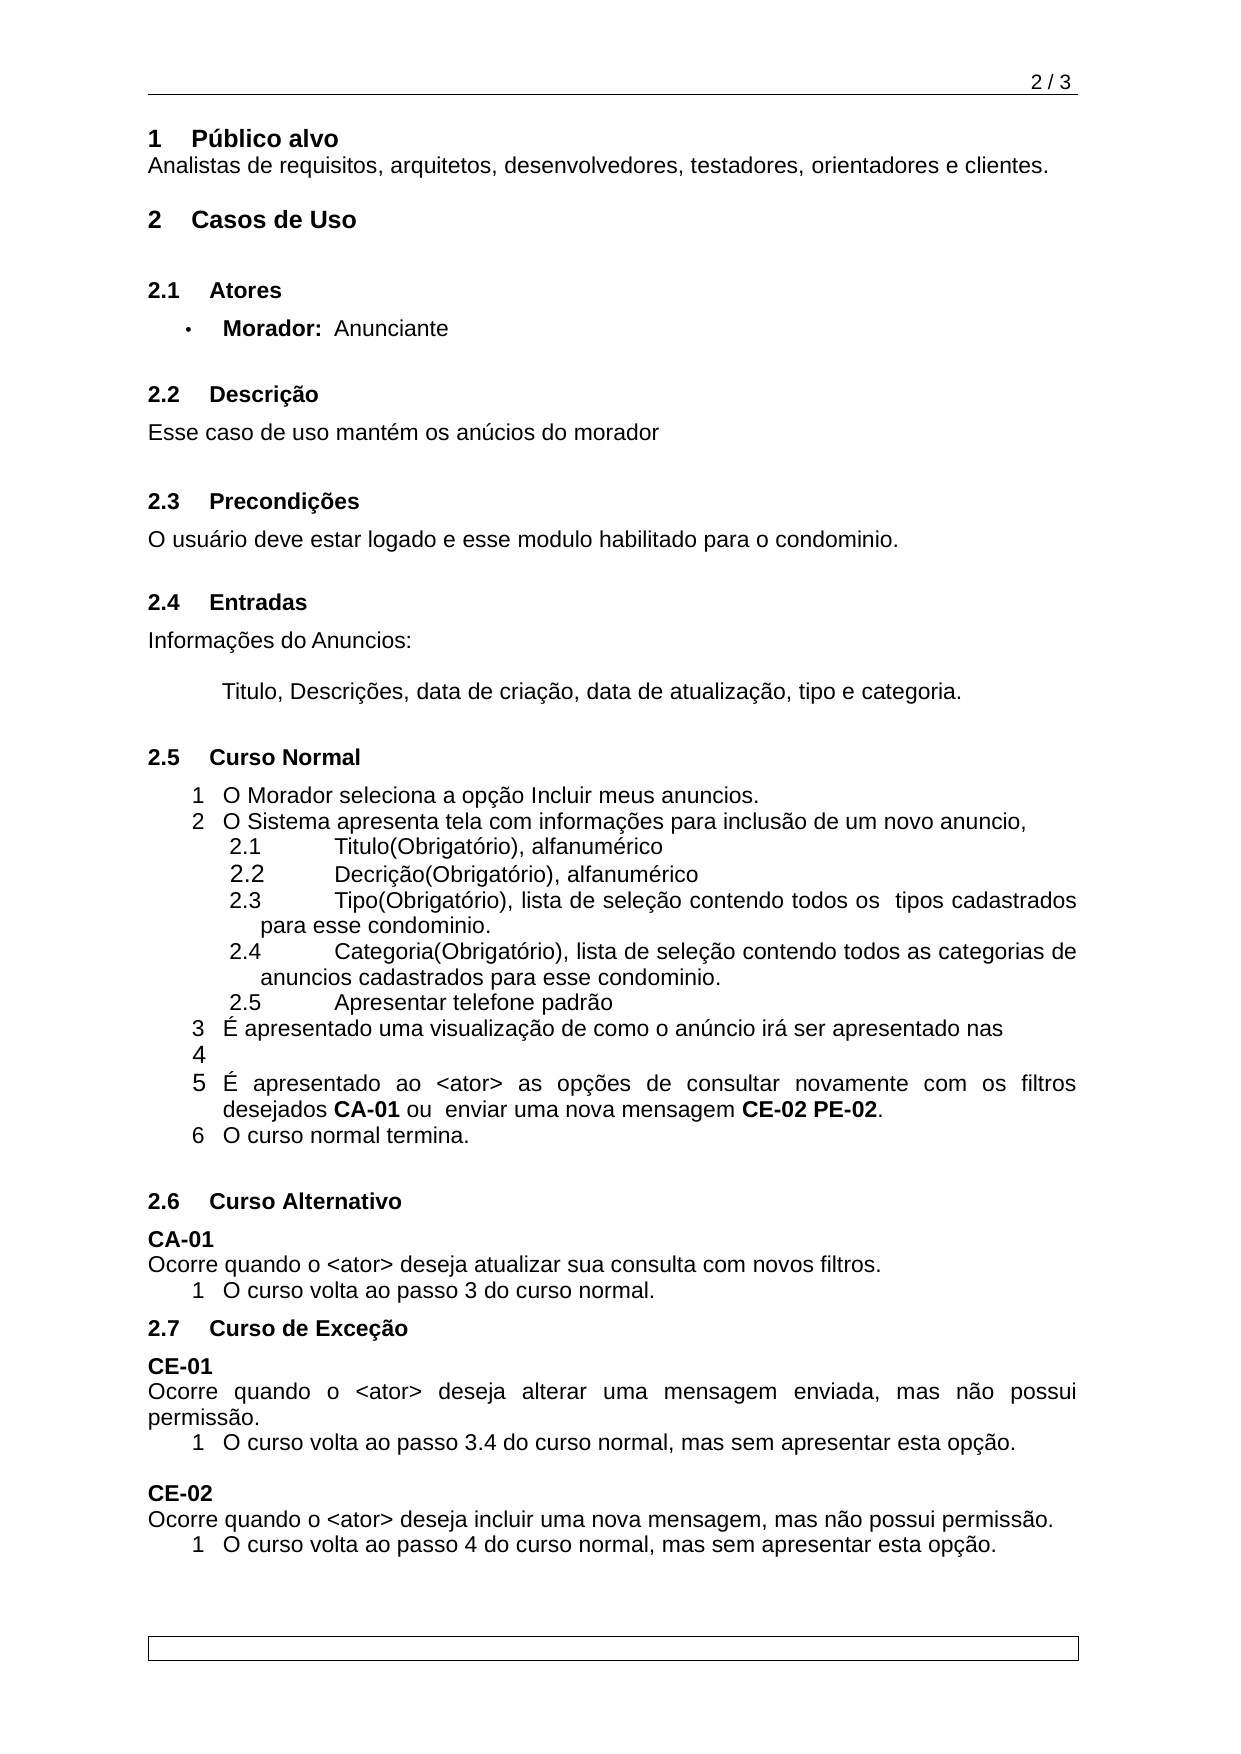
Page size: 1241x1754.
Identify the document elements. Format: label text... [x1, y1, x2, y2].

list O curso volta ao passo 4 do curso normal, mas sem apresentar esta opção. [185, 1532, 1078, 1558]
text CE-01 [148, 1353, 1078, 1379]
text Ocorre quando o <ator> deseja alterar uma mensagem enviada, mas não possui permissão. [148, 1379, 1078, 1430]
text CE-02 [148, 1481, 1078, 1507]
subtitle Descrição [148, 382, 1078, 407]
subtitle Curso Alternativo [148, 1188, 1078, 1214]
list O curso volta ao passo 3.4 do curso normal, mas sem apresentar esta opção. [185, 1430, 1078, 1456]
text Ocorre quando o <ator> deseja incluir uma nova mensagem, mas não possui permissão. [148, 1507, 1078, 1532]
list É apresentado uma visualização de como o anúncio irá ser apresentado nas [185, 1015, 1078, 1041]
subtitle Precondições [148, 488, 1078, 514]
list O curso normal termina. [185, 1122, 1078, 1148]
list Categoria(Obrigatório), lista de seleção contendo todos as categorias de anuncios cadastrados para esse condominio. [223, 939, 1078, 990]
text O usuário deve estar logado e esse modulo habilitado para o condominio. [148, 526, 1078, 552]
list O Sistema apresenta tela com informações para inclusão de um novo anuncio, [185, 808, 1078, 834]
text CA-01 [148, 1226, 1078, 1252]
subtitle Casos de Uso [148, 206, 1078, 234]
text Informações do Anuncios: [148, 628, 1078, 653]
list Apresentar telefone padrão [223, 990, 1078, 1015]
list É apresentado ao <ator> as opções de consultar novamente com os filtros desejados CA-01 ou enviar uma nova mensagem CE-02 PE-02. [185, 1069, 1078, 1122]
text Ocorre quando o <ator> deseja atualizar sua consulta com novos filtros. [148, 1252, 1078, 1277]
subtitle Curso Normal [148, 745, 1078, 771]
subtitle Curso de Exceção [148, 1315, 1078, 1341]
list Morador: Anunciante [185, 316, 1078, 341]
list O Morador seleciona a opção Incluir meus anuncios. [185, 783, 1078, 808]
subtitle Atores [148, 277, 1078, 303]
text Titulo, Descrições, data de criação, data de atualização, tipo e categoria. [148, 679, 1078, 704]
text Analistas de requisitos, arquitetos, desenvolvedores, testadores, orientadores e clientes. [148, 153, 1078, 178]
list O curso volta ao passo 3 do curso normal. [185, 1277, 1078, 1303]
list Tipo(Obrigatório), lista de seleção contendo todos os tipos cadastrados para esse condominio. [223, 888, 1078, 939]
list Titulo(Obrigatório), alfanumérico [223, 834, 1078, 859]
subtitle Entradas [148, 590, 1078, 615]
subtitle Público alvo [148, 125, 1078, 153]
list Decrição(Obrigatório), alfanumérico [223, 859, 1078, 888]
text Esse caso de uso mantém os anúcios do morador [148, 419, 1078, 445]
